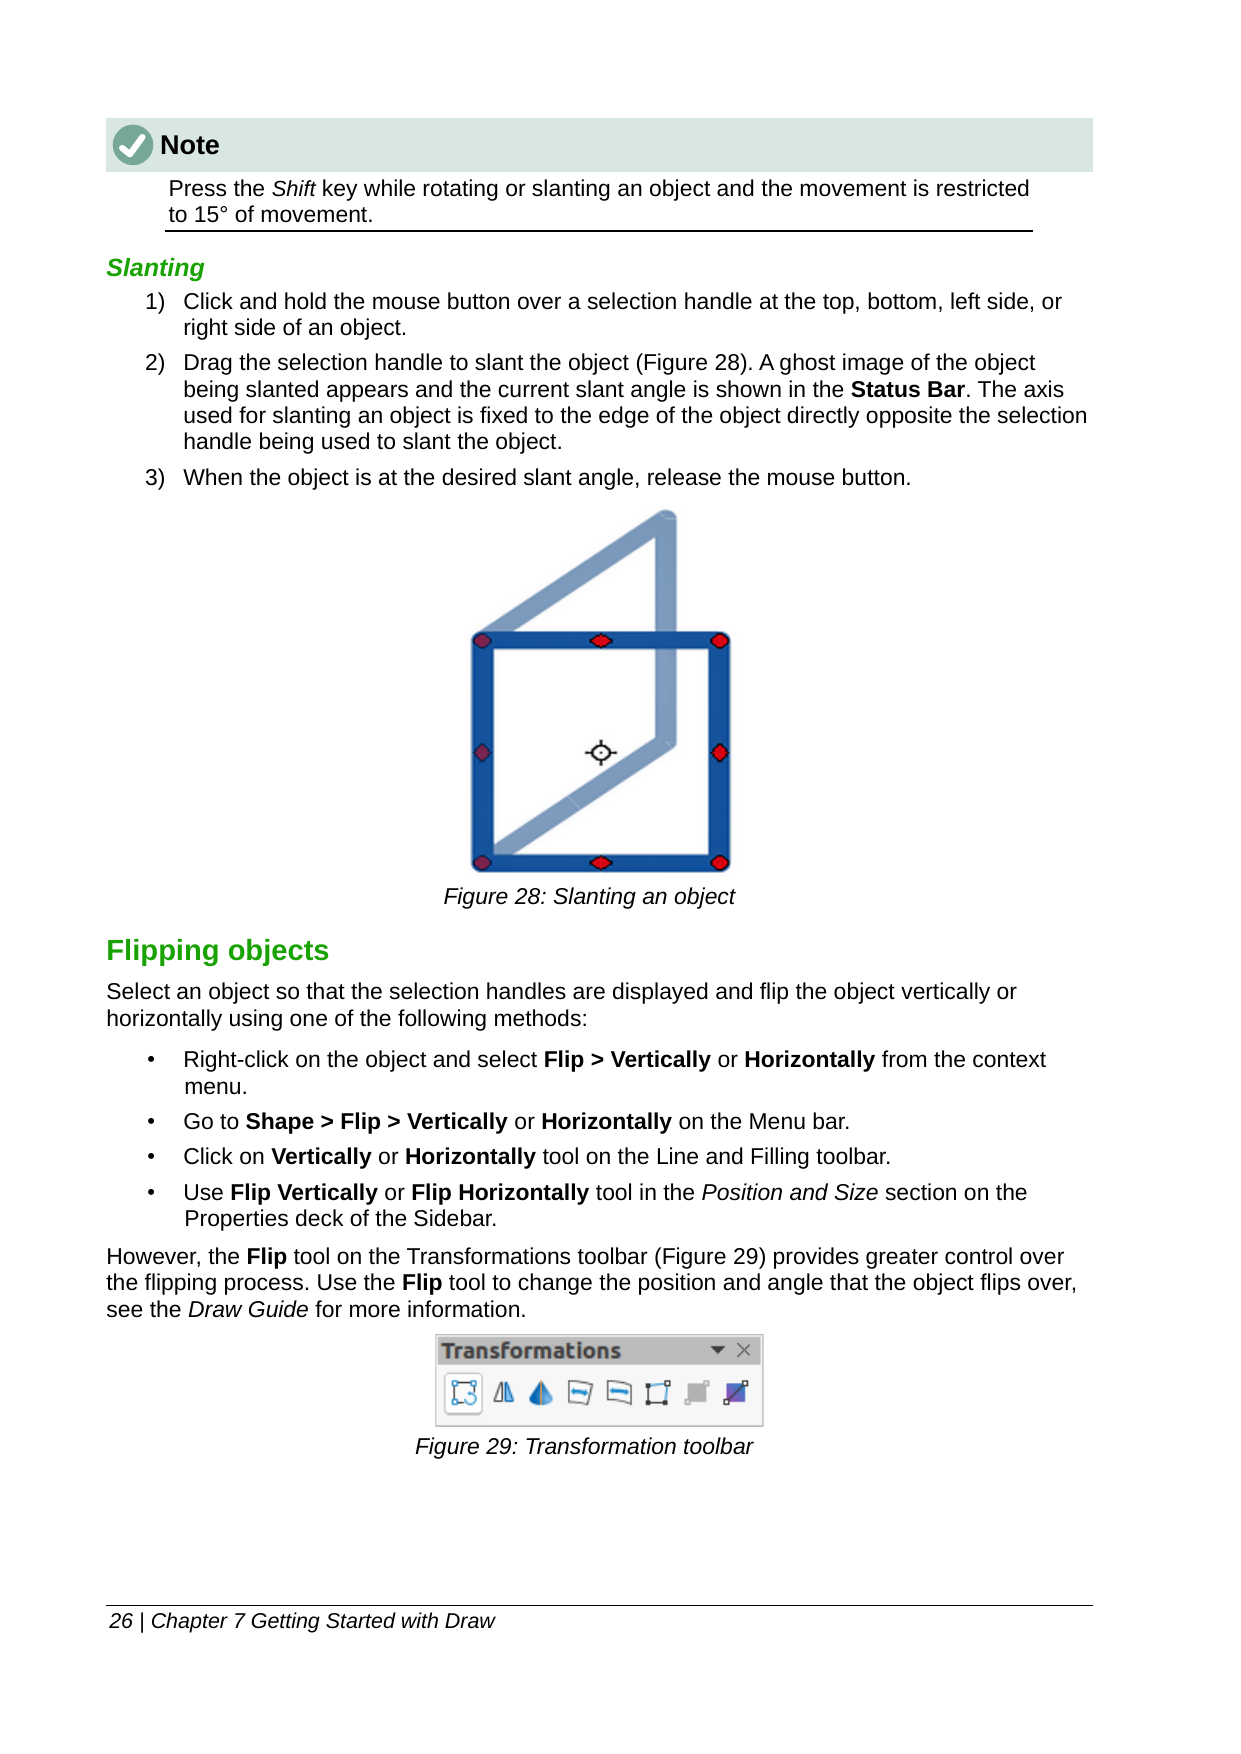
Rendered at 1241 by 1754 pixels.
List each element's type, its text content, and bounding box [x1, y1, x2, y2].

subtitle Flipping objects [106, 933, 1093, 967]
list Drag the selection handle to slant the object (Figure 28). A ghost image of the object being slanted appears and the current slant angle is shown in the Status Bar. The axis used for slanting an object is fixed to the edge of the object directly opposite the selection handle being used to slant the object. [165, 349, 1093, 455]
list Click on Vertically or Horizontally tool on the Line and Filling toolbar. [144, 1140, 1093, 1169]
list Use Flip Vertically or Flip Horizontally tool in the Position and Size section on the Properties deck of the Sidebar. [144, 1176, 1093, 1234]
text Figure 28: Slanting an object [443, 502, 756, 909]
text However, the Flip tool on the Transformations toolbar (Figure 29) provides greater control over the flipping process. Use the Flip tool to change the position and angle that the object flips over, see the Draw Guide for more information. [106, 1243, 1093, 1322]
text Figure 29: Transformation toolbar [415, 1334, 784, 1459]
subtitle Note [106, 118, 1093, 172]
subtitle Slanting [106, 253, 1093, 282]
list Select an object so that the selection handles are displayed and flip the object vertically or horizontally using one of the following methods: [106, 978, 1093, 1031]
text Press the Shift key while rotating or slanting an object and the movement is restricted to 15° of movement. [165, 172, 1033, 230]
list When the object is at the desired slant angle, release the mouse button. [165, 463, 1093, 490]
list Go to Shape > Flip > Vertically or Horizontally on the Menu bar. [144, 1105, 1093, 1134]
picture [452, 501, 747, 883]
list Right-click on the object and select Flip > Vertically or Horizontally from the context menu. [144, 1043, 1093, 1099]
list Click and hold the mouse button over a selection handle at the top, bottom, left side, or right side of an object. [165, 288, 1093, 340]
picture [435, 1334, 764, 1427]
